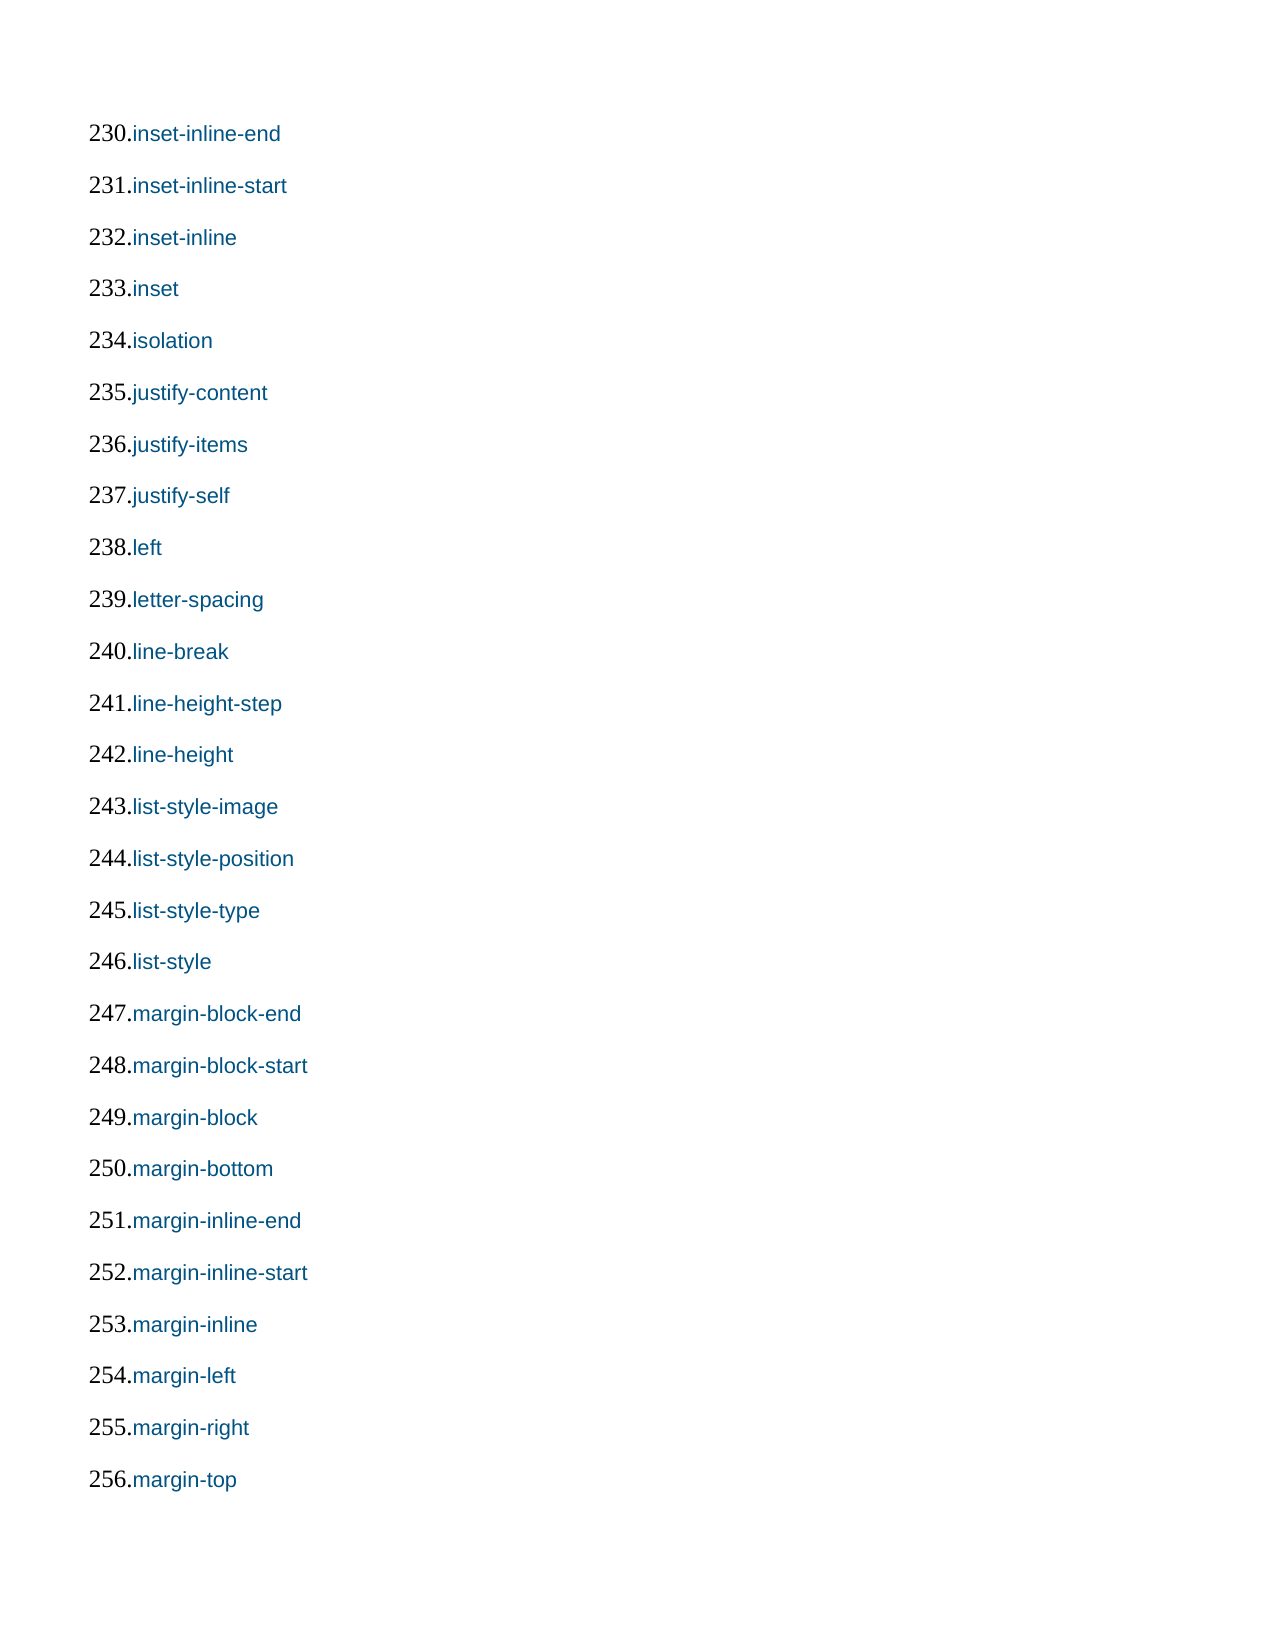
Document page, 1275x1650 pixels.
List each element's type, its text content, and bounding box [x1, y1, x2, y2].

list list-style [118, 946, 1157, 975]
list isolation [118, 325, 1157, 354]
list margin-bottom [118, 1153, 1157, 1182]
list justify-items [118, 429, 1157, 457]
list inset-inline-end [118, 118, 1157, 147]
list list-style-type [118, 895, 1157, 923]
list margin-inline-start [118, 1257, 1157, 1286]
list line-height-step [118, 688, 1157, 716]
list inset [118, 273, 1157, 302]
list line-break [118, 636, 1157, 664]
list margin-top [118, 1464, 1157, 1493]
list inset-inline [118, 222, 1157, 250]
list justify-content [118, 377, 1157, 406]
list margin-block-end [118, 998, 1157, 1027]
list letter-spacing [118, 584, 1157, 613]
list justify-self [118, 481, 1157, 509]
list margin-block [118, 1102, 1157, 1131]
list list-style-image [118, 791, 1157, 820]
list line-height [118, 739, 1157, 768]
list margin-inline [118, 1309, 1157, 1338]
list margin-left [118, 1361, 1157, 1389]
list list-style-position [118, 843, 1157, 872]
list margin-inline-end [118, 1205, 1157, 1234]
list margin-block-start [118, 1050, 1157, 1079]
list inset-inline-start [118, 170, 1157, 199]
list left [118, 532, 1157, 561]
list margin-right [118, 1412, 1157, 1441]
